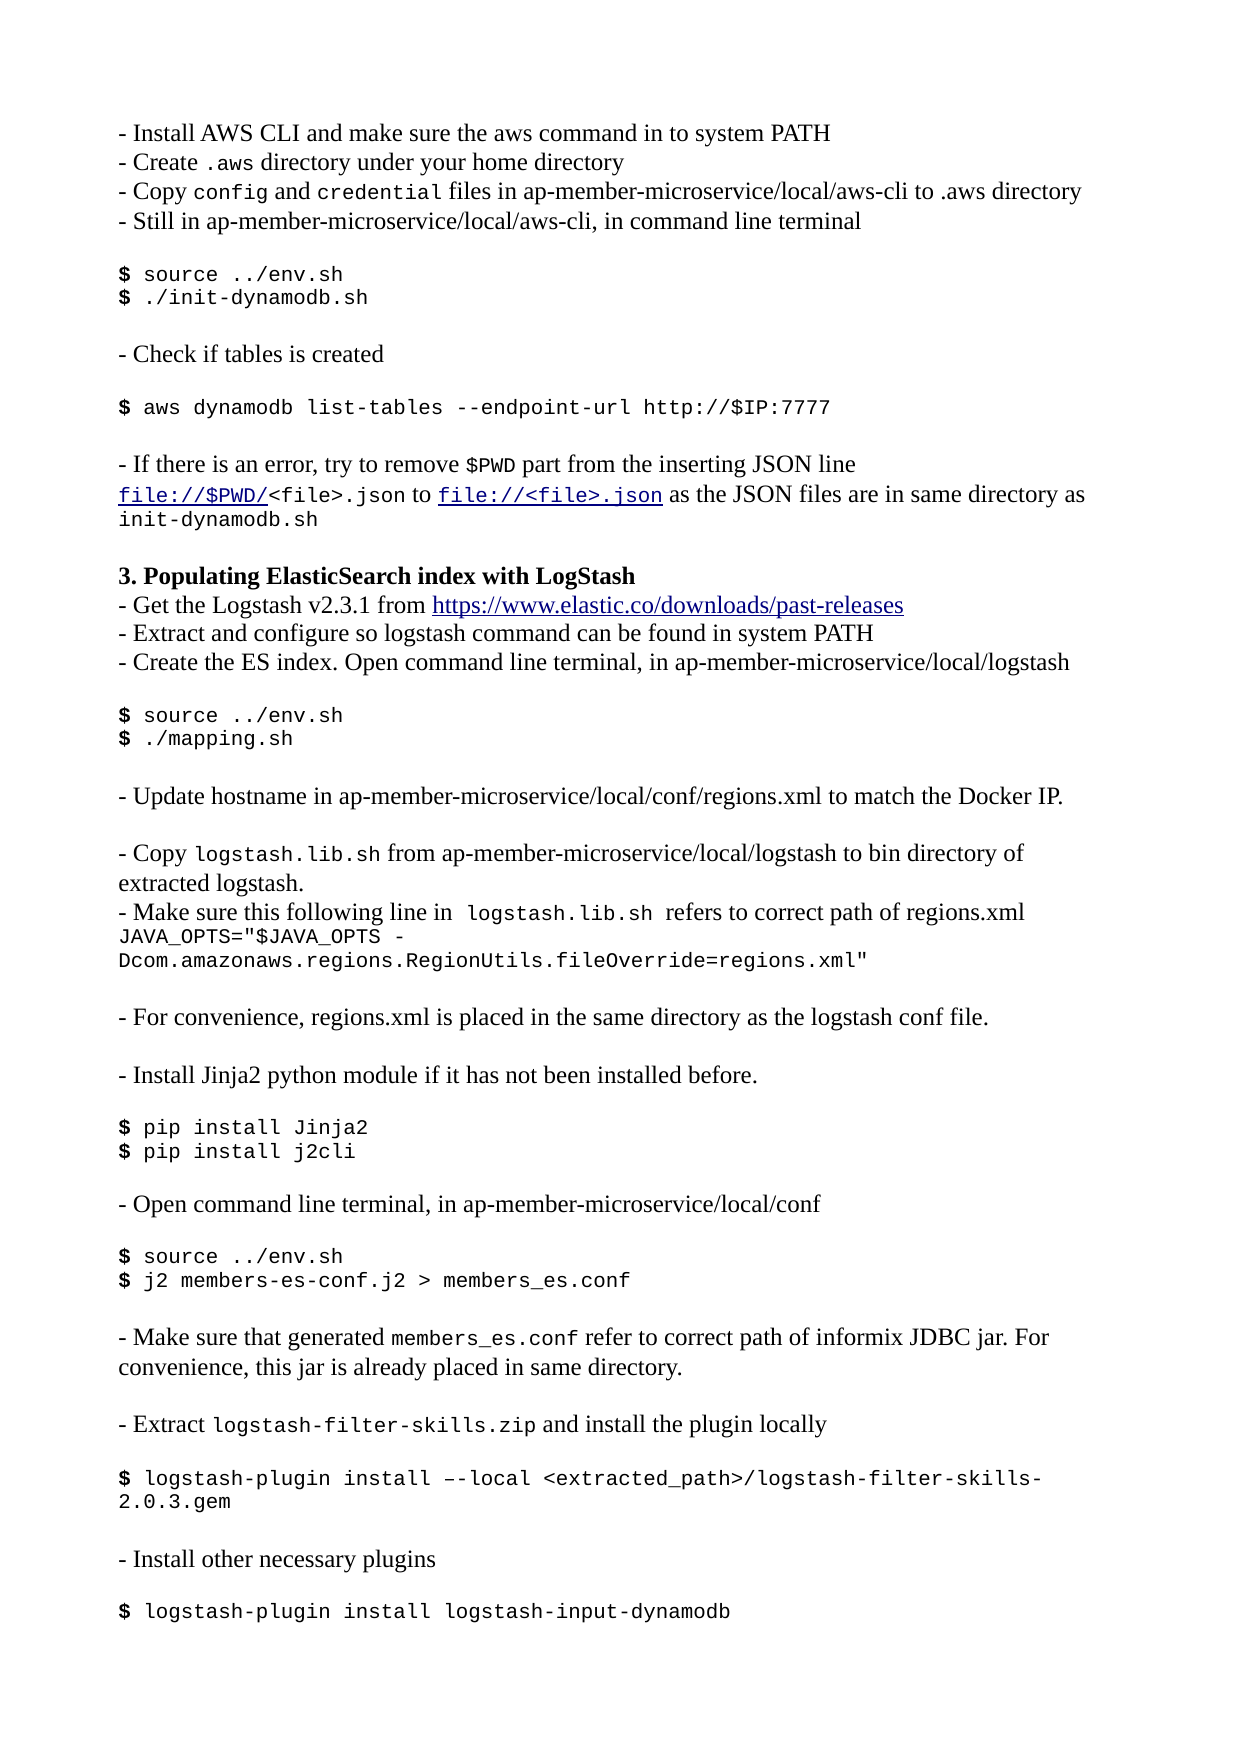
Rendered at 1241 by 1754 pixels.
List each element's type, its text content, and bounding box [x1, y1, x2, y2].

text - Check if tables is created [118, 339, 1122, 368]
text - Make sure this following line in logstash.lib.sh refers to correct path of regions.xml [118, 897, 1122, 926]
text - If there is an error, try to remove $PWD part from the inserting JSON line file://$PWD/<file>.json to file://<file>.json as the JSON files are in same directory as init-dynamodb.sh [118, 449, 1122, 532]
text - For convenience, regions.xml is placed in the same directory as the logstash conf file. [118, 1002, 1122, 1031]
text - Extract logstash-filter-skills.zip and install the plugin locally [118, 1409, 1122, 1439]
text - Get the Logstash v2.3.1 from https://www.elastic.co/downloads/past-releases [118, 590, 1122, 618]
text $ pip install Jinja2 [118, 1117, 1122, 1141]
text - Copy logstash.lib.sh from ap-member-microservice/local/logstash to bin directory of extracted logstash. [118, 838, 1122, 897]
text $ j2 members-es-conf.j2 > members_es.conf [118, 1270, 1122, 1293]
text - Extract and configure so logstash command can be found in system PATH [118, 618, 1122, 647]
text - Make sure that generated members_es.conf refer to correct path of informix JDBC jar. For convenience, this jar is already placed in same directory. [118, 1322, 1122, 1381]
text - Update hostname in ap-member-microservice/local/conf/regions.xml to match the Docker IP. [118, 781, 1122, 809]
text $ logstash-plugin install logstash-input-dynamodb [118, 1601, 1122, 1625]
text $ aws dynamodb list-tables --endpoint-url http://$IP:7777 [118, 397, 1122, 421]
text $ ./init-dynamodb.sh [118, 287, 1122, 311]
text - Install Jinja2 python module if it has not been installed before. [118, 1060, 1122, 1088]
text - Open command line terminal, in ap-member-microservice/local/conf [118, 1189, 1122, 1217]
text 3. Populating ElasticSearch index with LogStash [118, 561, 1122, 590]
text $ pip install j2cli [118, 1141, 1122, 1164]
text - Copy config and credential files in ap-member-microservice/local/aws-cli to .aws directory [118, 176, 1122, 206]
text $ source ../env.sh [118, 263, 1122, 287]
text - Create the ES index. Open command line terminal, in ap-member-microservice/local/logstash [118, 647, 1122, 676]
text $ source ../env.sh [118, 1246, 1122, 1270]
text - Install AWS CLI and make sure the aws command in to system PATH [118, 118, 1122, 147]
text - Create .aws directory under your home directory [118, 147, 1122, 176]
text $ ./mapping.sh [118, 728, 1122, 752]
text $ source ../env.sh [118, 705, 1122, 728]
text JAVA_OPTS="$JAVA_OPTS -Dcom.amazonaws.regions.RegionUtils.fileOverride=regions.xml" [118, 926, 1122, 973]
text $ logstash-plugin install –-local <extracted_path>/logstash-filter-skills-2.0.3.gem [118, 1468, 1122, 1515]
text - Still in ap-member-microservice/local/aws-cli, in command line terminal [118, 206, 1122, 235]
text - Install other necessary plugins [118, 1544, 1122, 1572]
